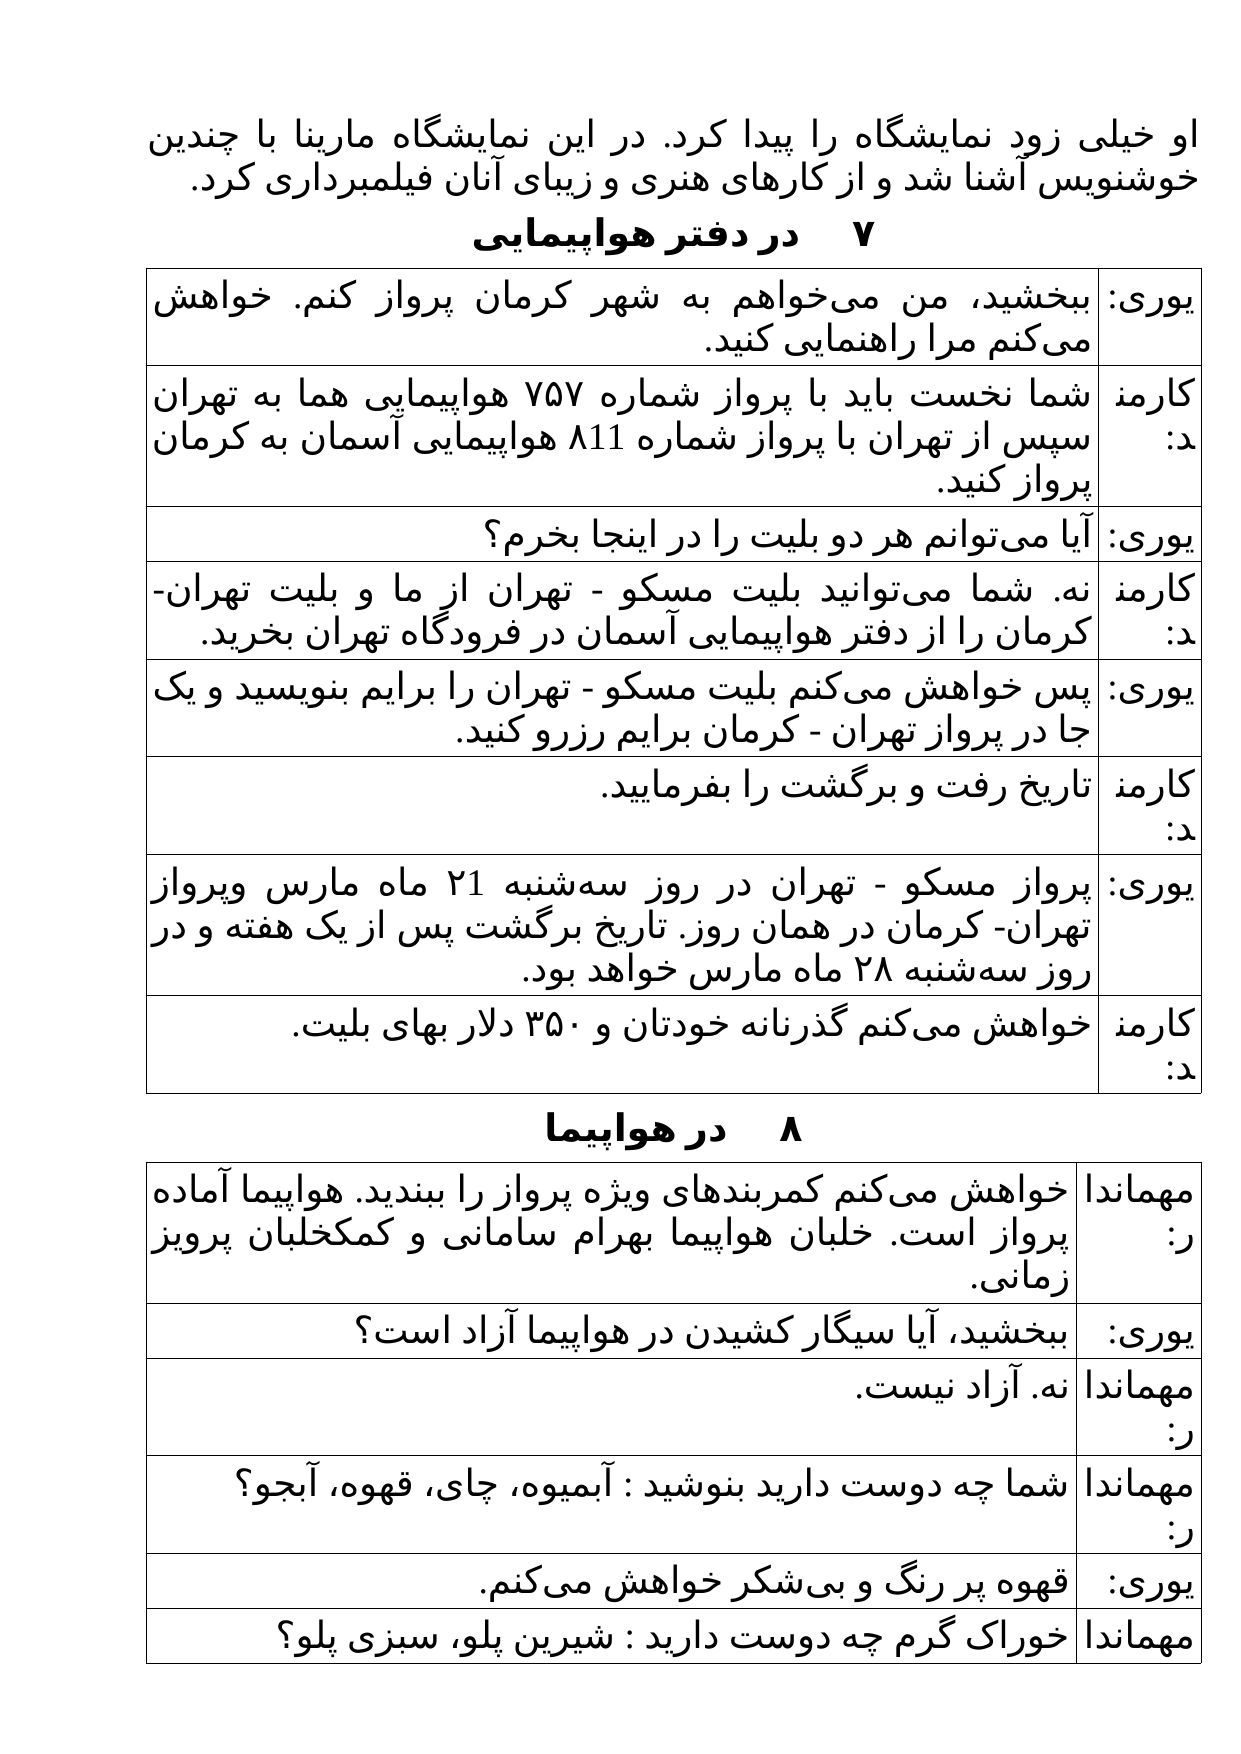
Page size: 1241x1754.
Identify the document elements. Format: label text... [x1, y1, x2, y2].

subtitle در دفتر هواپیمایی [146, 211, 1201, 255]
table_header ببخشید، من می‌خواهم به شهر کرمان پرواز کنم. خواهش می‌کنم مرا راهنمایی کنید. [147, 269, 1098, 365]
table_cell ببخشید، آیا سیگار کشیدن در هواپیما آزاد است؟ [147, 1304, 1076, 1357]
table_cell خوراک گرم چه دوست دارید : شیرین پلو، سبزی پلو؟ [147, 1609, 1076, 1662]
table_cell یوری: [1077, 1304, 1201, 1357]
table_cell شما چه دوست دارید بنوشید : آبمیوه، چای، قهوه، آبجو؟ [147, 1456, 1076, 1553]
table_cell یوری: [1099, 660, 1201, 756]
table_cell پس خواهش می‌کنم بلیت مسکو - تهران را برایم بنویسید و یک جا در پرواز تهران - کرمان برایم رزرو کنید. [147, 660, 1098, 756]
table_cell آیا می‌توانم هر دو بلیت را در اینجا بخرم؟ [147, 507, 1098, 561]
table_cell کارمند: [1099, 366, 1201, 506]
table_cell مهماندار: [1077, 1359, 1201, 1455]
table_cell یوری: [1099, 855, 1201, 995]
table_cell یوری: [1099, 507, 1201, 561]
table_cell تاریخ رفت و برگشت را بفرمایید. [147, 757, 1098, 854]
table_cell نه. آزاد نیست. [147, 1359, 1076, 1455]
table_cell پرواز مسکو - تهران در روز سه‌شنبه ۲1 ماه مارس وپرواز تهران- کرمان در همان روز. تاریخ برگشت پس از یک هفته و در روز سه‌شنبه ۲۸ ماه مارس خواهد بود. [147, 855, 1098, 995]
table_cell کارمند: [1099, 996, 1201, 1093]
table_header خواهش می‌کنم کمربندهای ویژه پرواز را ببندید. هواپیما آماده پرواز است. خلبان هواپیما بهرام سامانی و کمکخلبان پرویز زمانی. [147, 1163, 1076, 1303]
table_cell نه. شما می‌توانید بلیت مسکو - تهران از ما و بلیت تهران-کرمان را از دفتر هواپیمایی آسمان در فرودگاه تهران بخرید. [147, 562, 1098, 659]
text او خیلی زود نمایشگاه را پیدا کرد. در این نمایشگاه مارینا با چندین خوشنویس آشنا شد و از کارهای هنری و زیبای آنان فیلمبرداری کرد. [146, 112, 1201, 199]
table_cell مهماندا [1077, 1609, 1201, 1662]
table_header مهماندار: [1077, 1163, 1201, 1303]
table_cell کارمند: [1099, 757, 1201, 854]
table_cell قهوه پر رنگ و بی‌شکر خواهش می‌کنم. [147, 1554, 1076, 1608]
table_cell مهماندار: [1077, 1456, 1201, 1553]
subtitle در هواپیما [146, 1106, 1201, 1149]
table_cell یوری: [1077, 1554, 1201, 1608]
table_header یوری: [1099, 269, 1201, 365]
table_cell خواهش می‌کنم گذرنانه خودتان و ۳۵۰ دلار بهای بلیت. [147, 996, 1098, 1093]
table_cell شما نخست باید با پرواز شماره ۷۵۷ هواپیمایی هما به تهران سپس از تهران با پرواز شماره ۸11 هواپیمایی آسمان به کرمان پرواز کنید. [147, 366, 1098, 506]
table_cell کارمند: [1099, 562, 1201, 659]
